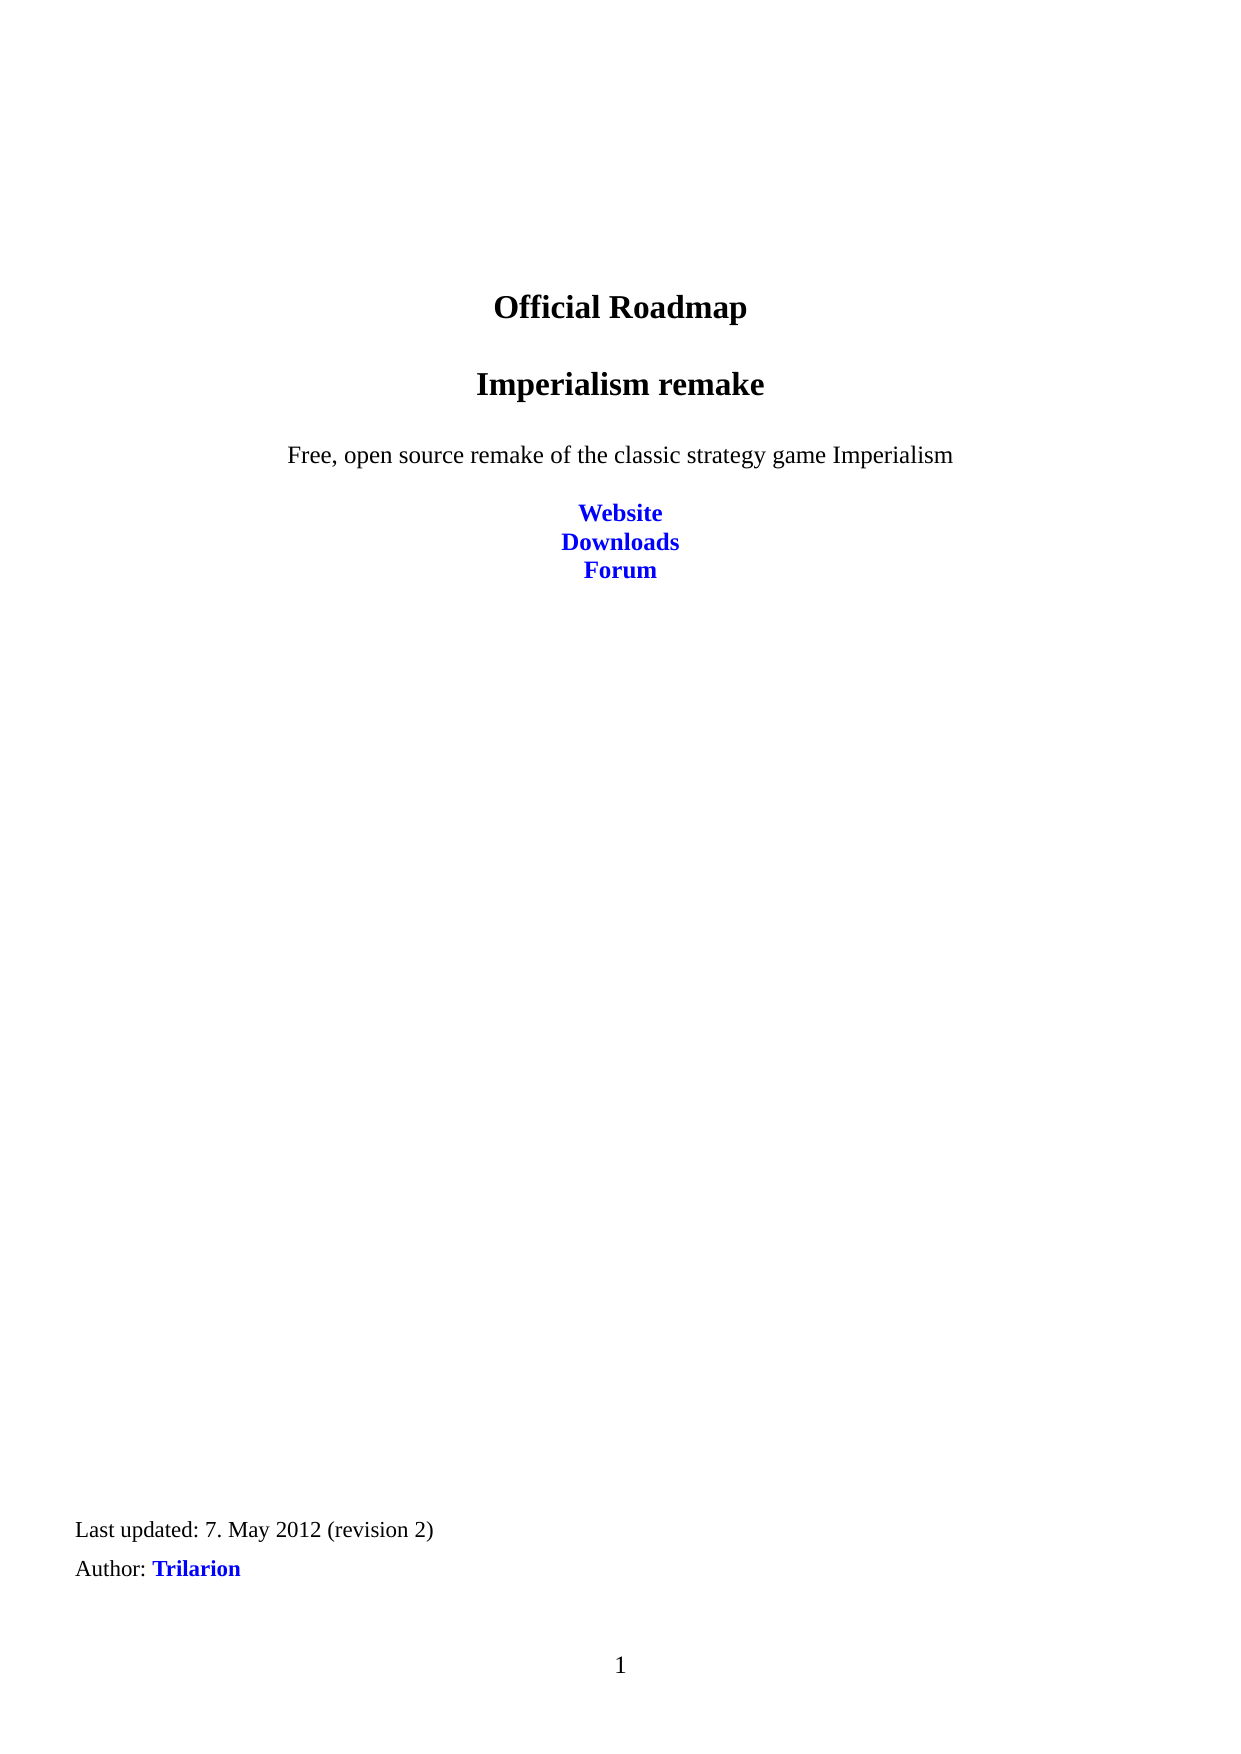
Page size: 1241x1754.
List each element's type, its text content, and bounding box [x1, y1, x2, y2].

text Imperialism remake [75, 364, 1166, 402]
text Official Roadmap [75, 287, 1166, 325]
text Author: Trilarion [75, 1555, 1166, 1581]
text Downloads [75, 527, 1166, 555]
text Free, open source remake of the classic strategy game Imperialism [75, 440, 1166, 469]
text Last updated: 7. May 2012 (revision 2) [75, 1516, 1166, 1542]
text Website [75, 498, 1166, 527]
text Forum [75, 555, 1166, 584]
